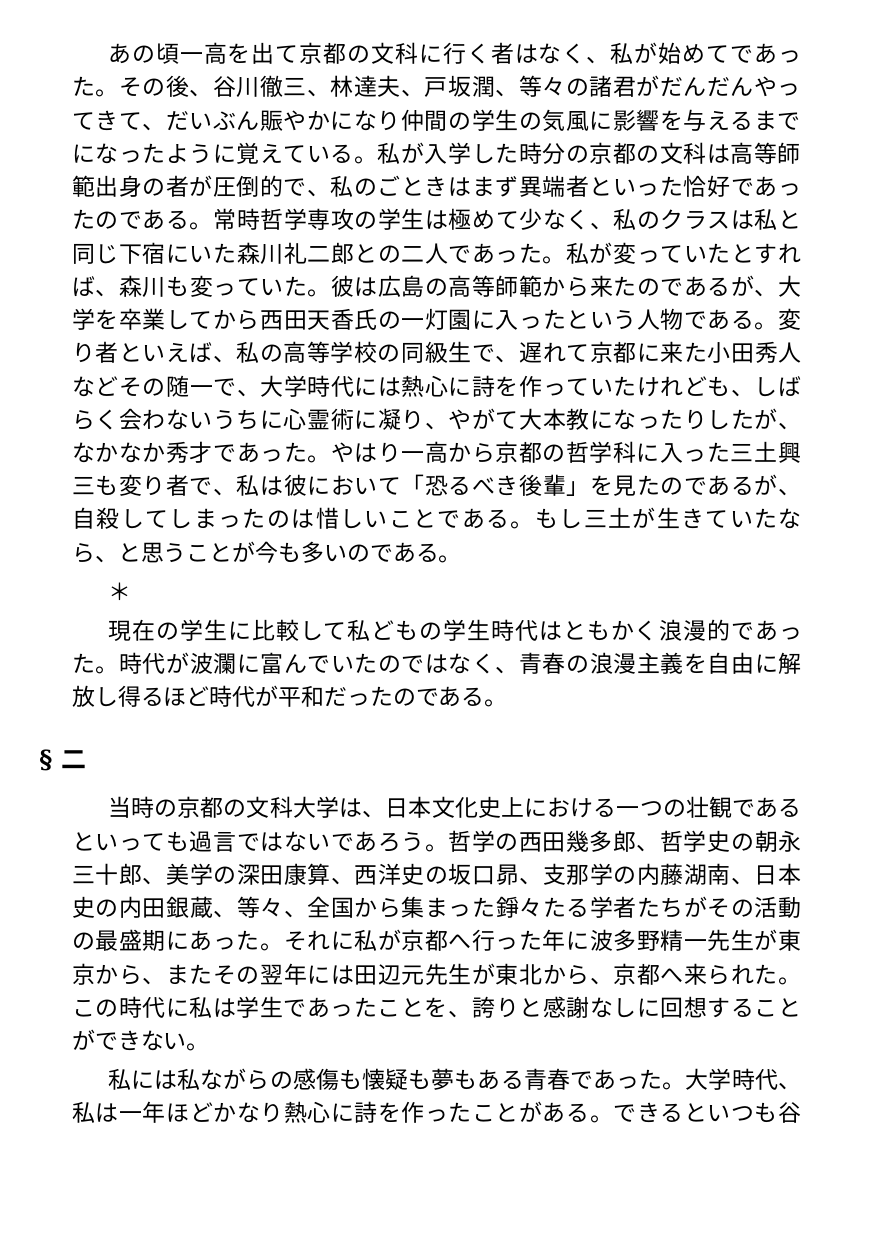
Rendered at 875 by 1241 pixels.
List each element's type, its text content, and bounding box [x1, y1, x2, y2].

text 私には私ながらの感傷も懐疑も夢もある青春であった。大学時代、私は一年ほどかなり熱心に詩を作ったことがある。できるといつも谷 [72, 1062, 802, 1128]
text あの頃一高を出て京都の文科に行く者はなく、私が始めてであった。その後、谷川徹三、林達夫、戸坂潤、等々の諸君がだんだんやってきて、だいぶん賑やかになり仲間の学生の気風に影響を与えるまでになったように覚えている。私が入学した時分の京都の文科は高等師範出身の者が圧倒的で、私のごときはまず異端者といった恰好であったのである。常時哲学専攻の学生は極めて少なく、私のクラスは私と同じ下宿にいた森川礼二郎との二人であった。私が変っていたとすれば、森川も変っていた。彼は広島の高等師範から来たのであるが、大学を卒業してから西田天香氏の一灯園に入ったという人物である。変り者といえば、私の高等学校の同級生で、遅れて京都に来た小田秀人などその随一で、大学時代には熱心に詩を作っていたけれども、しばらく会わないうちに心霊術に凝り、やがて大本教になったりしたが、なかなか秀才であった。やはり一高から京都の哲学科に入った三土興三も変り者で、私は彼において「恐るべき後輩」を見たのであるが、自殺してしまったのは惜しいことである。もし三土が生きていたなら、と思うことが今も多いのである。 [72, 36, 802, 568]
subtitle § 二 [36, 736, 838, 778]
text ＊ [72, 574, 802, 607]
text 現在の学生に比較して私どもの学生時代はともかく浪漫的であった。時代が波瀾に富んでいたのではなく、青春の浪漫主義を自由に解放し得るほど時代が平和だったのである。 [72, 613, 802, 712]
text 当時の京都の文科大学は、日本文化史上における一つの壮観であるといっても過言ではないであろう。哲学の西田幾多郎、哲学史の朝永三十郎、美学の深田康算、西洋史の坂口昴、支那学の内藤湖南、日本史の内田銀蔵、等々、全国から集まった錚々たる学者たちがその活動の最盛期にあった。それに私が京都へ行った年に波多野精一先生が東京から、またその翌年には田辺元先生が東北から、京都へ来られた。この時代に私は学生であったことを、誇りと感謝なしに回想することができない。 [72, 790, 802, 1056]
